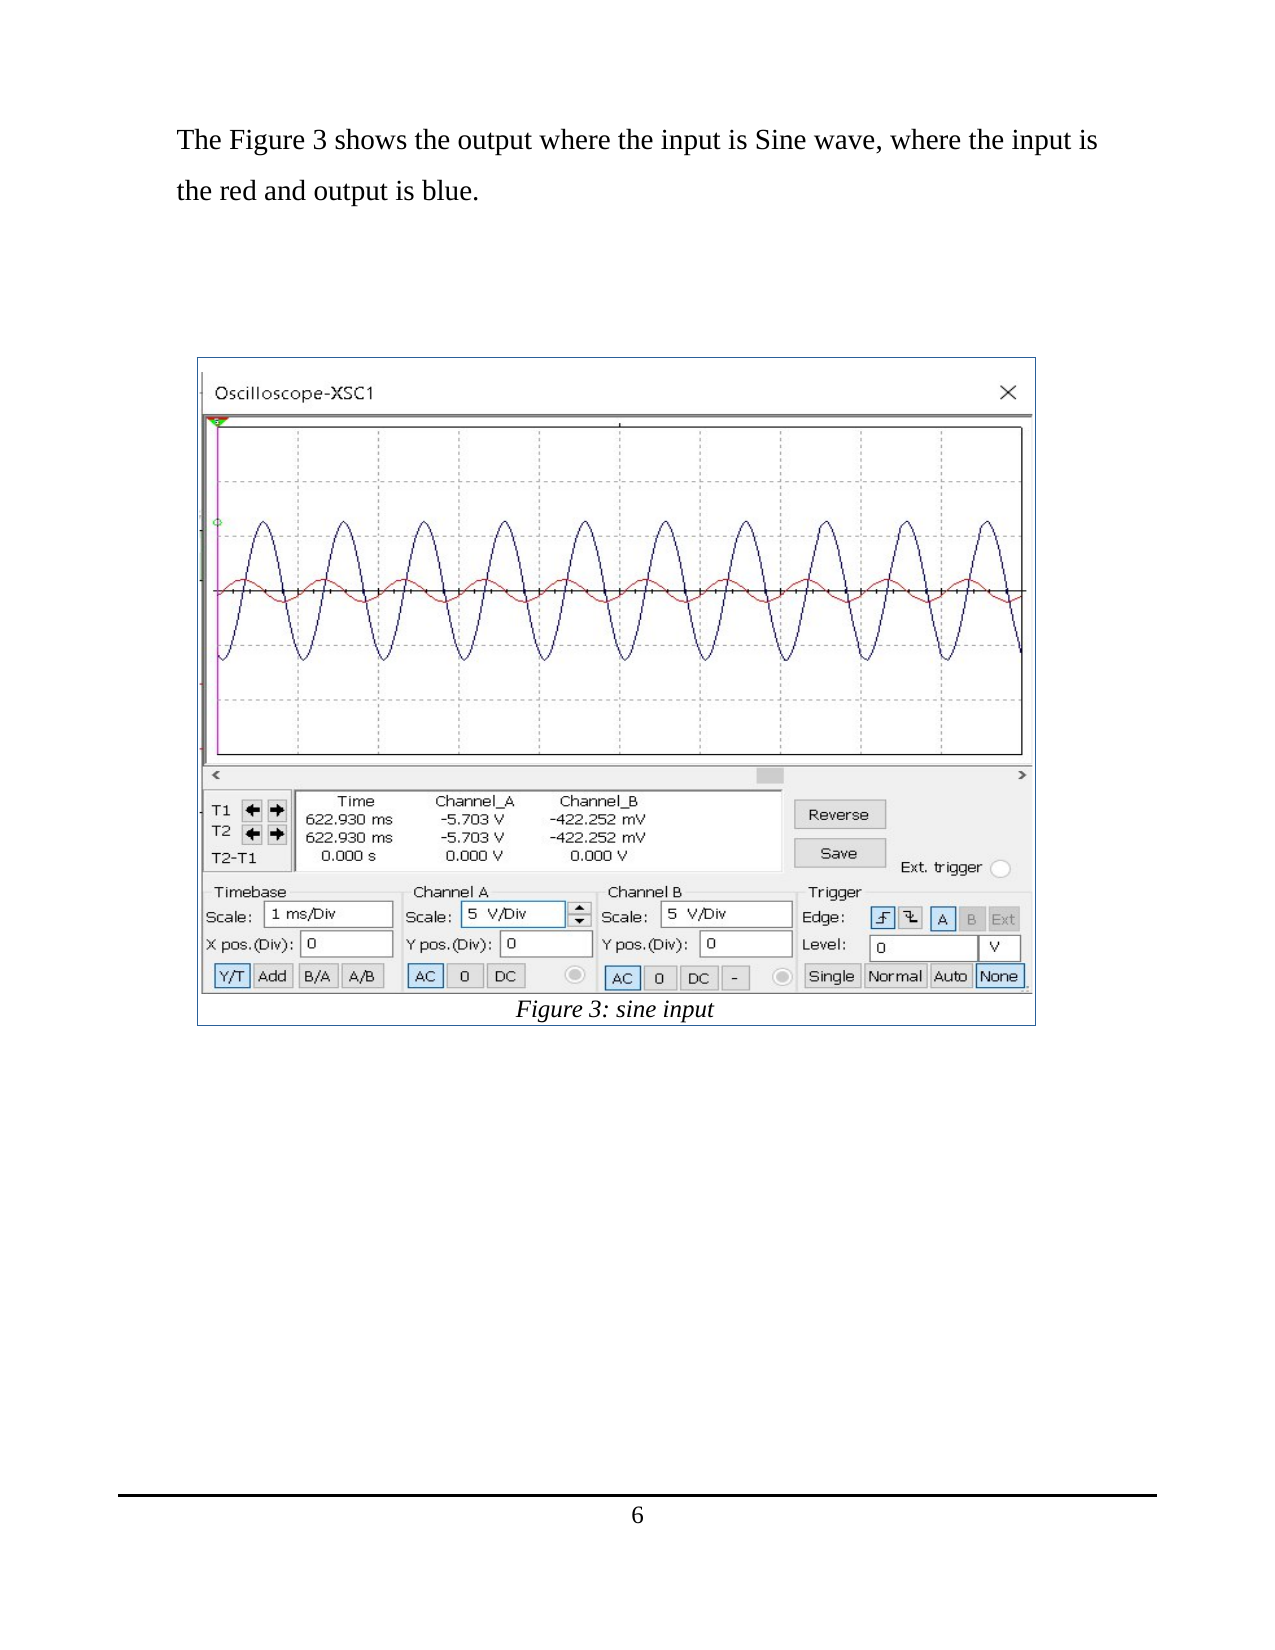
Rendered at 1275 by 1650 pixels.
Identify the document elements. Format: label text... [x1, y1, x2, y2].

text Figure 3: sine input [199, 994, 1032, 1023]
picture [199, 372, 1033, 994]
text The Figure 3 shows the output where the input is Sine wave, where the input is the red and output is blue. [103, 118, 1157, 207]
